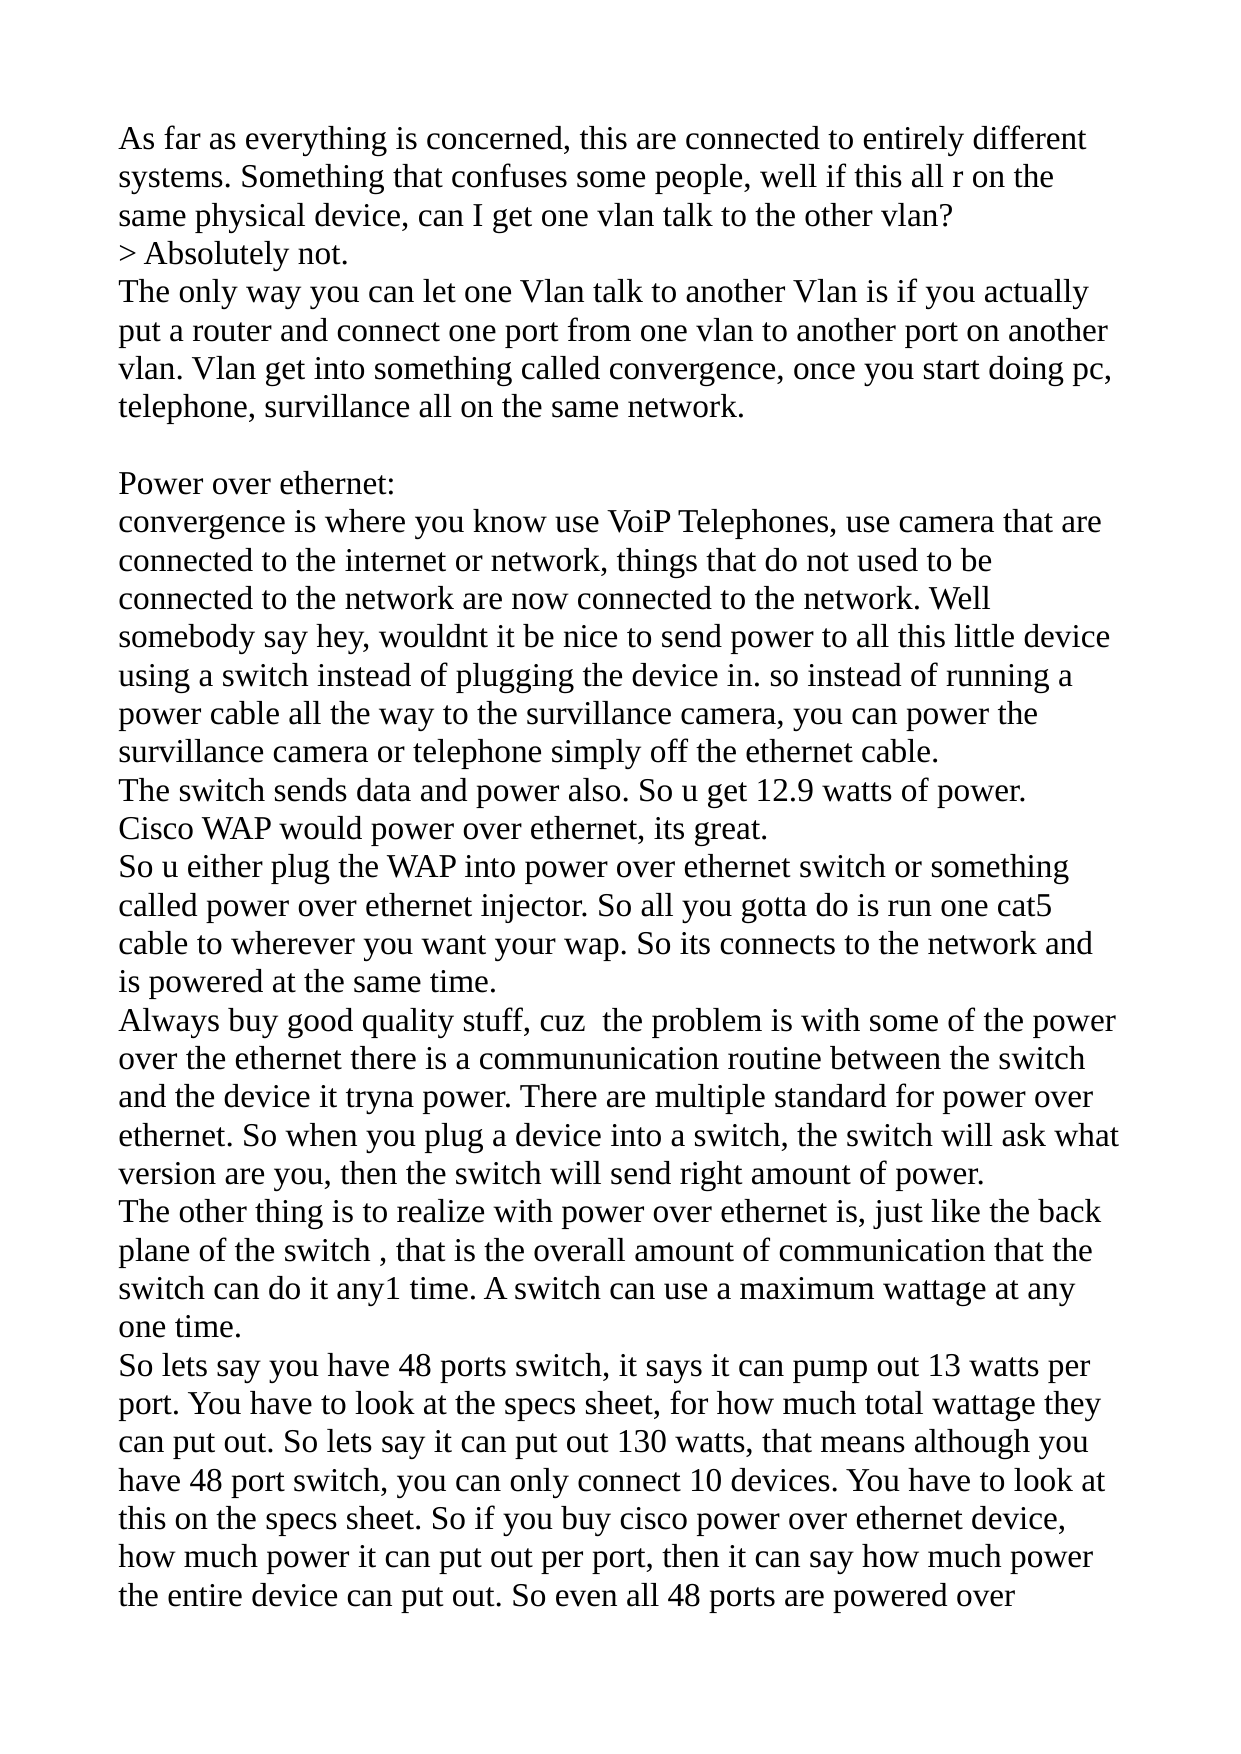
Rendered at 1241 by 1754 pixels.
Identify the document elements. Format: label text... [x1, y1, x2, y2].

text Always buy good quality stuff, cuz the problem is with some of the power over the ethernet there is a commununication routine between the switch and the device it tryna power. There are multiple standard for power over ethernet. So when you plug a device into a switch, the switch will ask what version are you, then the switch will send right amount of power. [118, 1000, 1122, 1191]
text Cisco WAP would power over ethernet, its great. [118, 808, 1122, 846]
text Power over ethernet: [118, 463, 1122, 501]
text convergence is where you know use VoiP Telephones, use camera that are connected to the internet or network, things that do not used to be connected to the network are now connected to the network. Well somebody say hey, wouldnt it be nice to send power to all this little device using a switch instead of plugging the device in. so instead of running a power cable all the way to the survillance camera, you can power the survillance camera or telephone simply off the ethernet cable. [118, 501, 1122, 770]
text The other thing is to realize with power over ethernet is, just like the back plane of the switch , that is the overall amount of communication that the switch can do it any1 time. A switch can use a maximum wattage at any one time. [118, 1191, 1122, 1345]
text > Absolutely not. [118, 233, 1122, 271]
text As far as everything is concerned, this are connected to entirely different systems. Something that confuses some people, well if this all r on the same physical device, can I get one vlan talk to the other vlan? [118, 118, 1122, 233]
text The only way you can let one Vlan talk to another Vlan is if you actually put a router and connect one port from one vlan to another port on another vlan. Vlan get into something called convergence, once you start doing pc, telephone, survillance all on the same network. [118, 271, 1122, 425]
text So lets say you have 48 ports switch, it says it can pump out 13 watts per port. You have to look at the specs sheet, for how much total wattage they can put out. So lets say it can put out 130 watts, that means although you have 48 port switch, you can only connect 10 devices. You have to look at this on the specs sheet. So if you buy cisco power over ethernet device, how much power it can put out per port, then it can say how much power the entire device can put out. So even all 48 ports are powered over [118, 1345, 1122, 1613]
text So u either plug the WAP into power over ethernet switch or something called power over ethernet injector. So all you gotta do is run one cat5 cable to wherever you want your wap. So its connects to the network and is powered at the same time. [118, 846, 1122, 1000]
text The switch sends data and power also. So u get 12.9 watts of power. [118, 770, 1122, 808]
